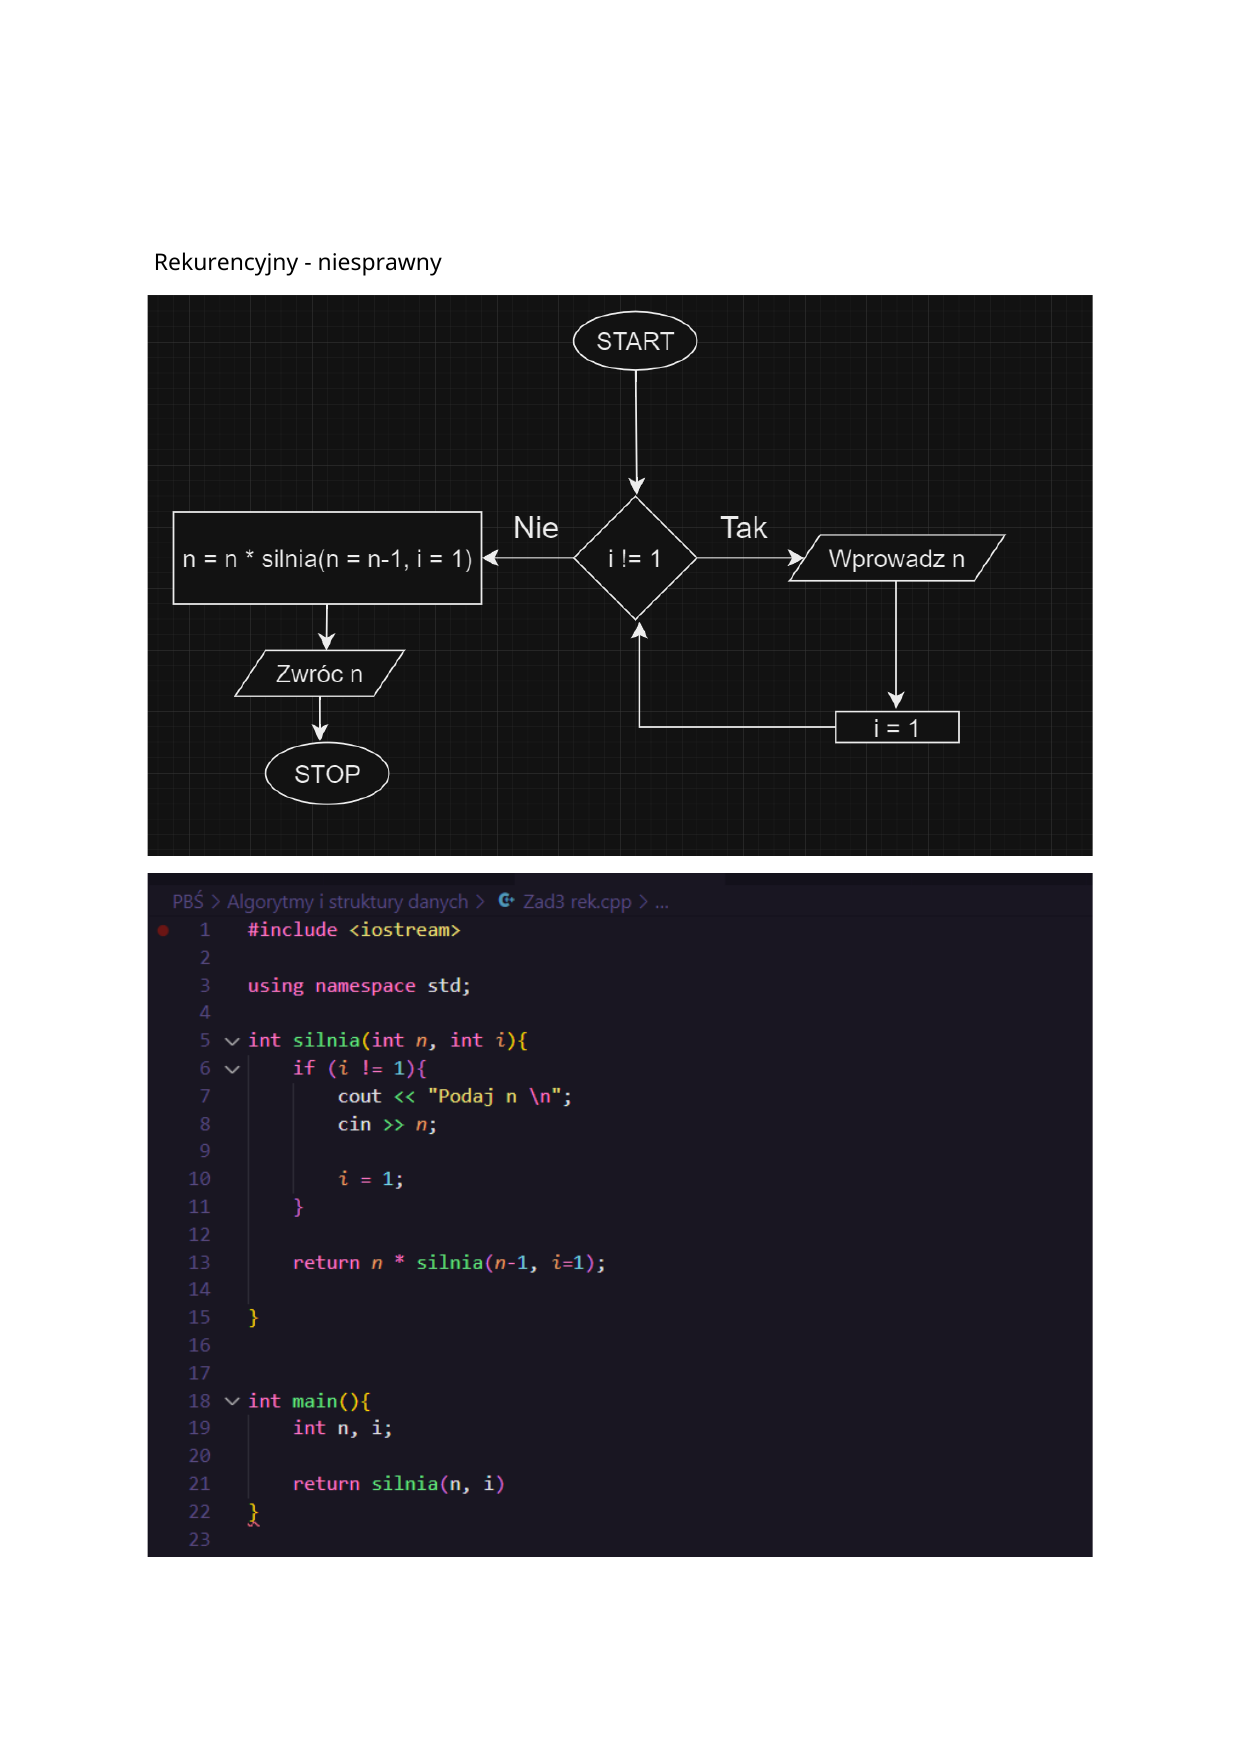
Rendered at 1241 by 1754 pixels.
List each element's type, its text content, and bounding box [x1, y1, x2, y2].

text Rekurencyjny - niesprawny [148, 246, 1093, 277]
